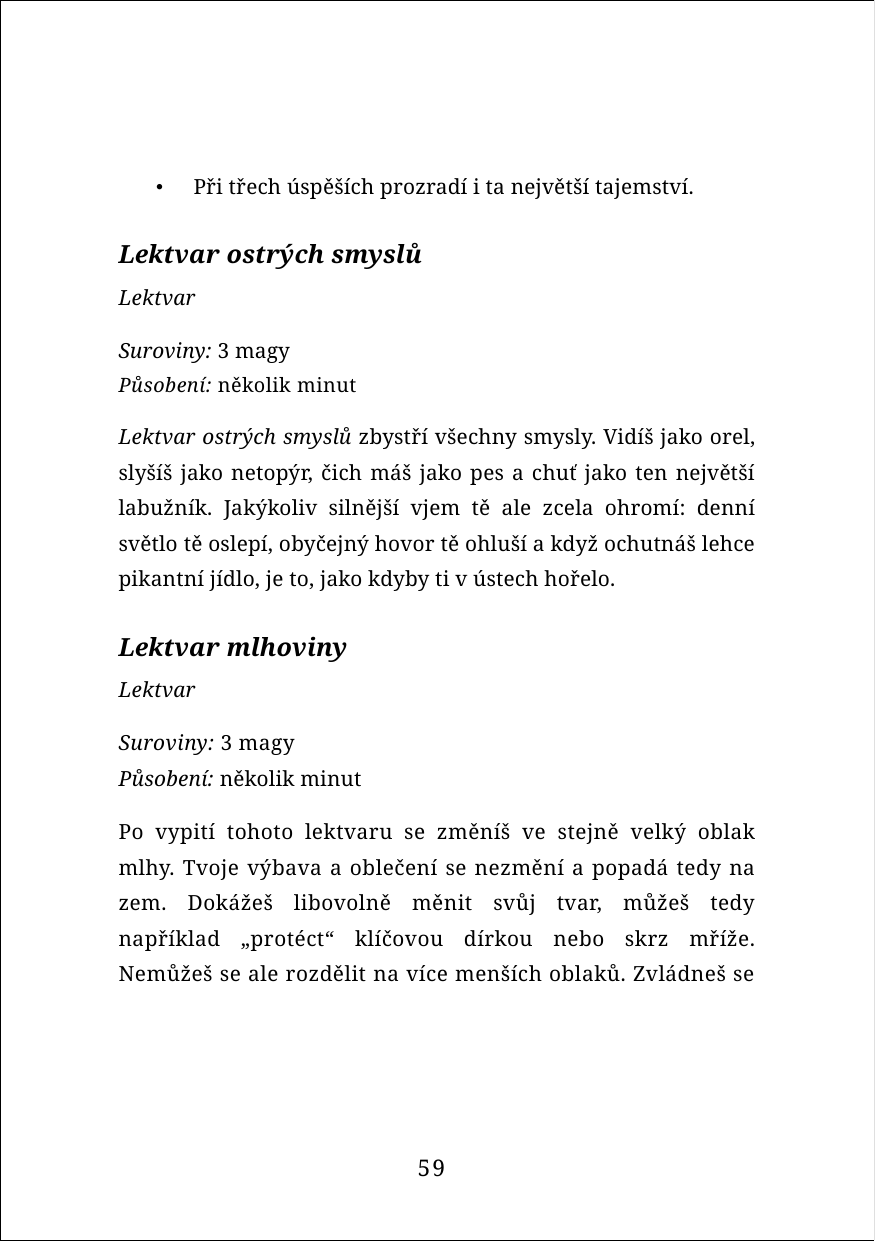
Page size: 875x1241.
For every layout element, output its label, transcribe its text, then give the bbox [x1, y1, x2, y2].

text Lektvar ostrých smyslů zbystří všechny smysly. Vidíš jako orel, slyšíš jako netopýr, čich máš jako pes a chuť jako ten největší labužník. Jakýkoliv silnější vjem tě ale zcela ohromí: denní světlo tě oslepí, obyčejný hovor tě ohluší a když ochutnáš lehce pikantní jídlo, je to, jako kdyby ti v ústech hořelo. [118, 422, 756, 593]
list Při třech úspěších prozradí i ta největší tajemství. [156, 172, 756, 200]
text Lektvar [118, 283, 756, 311]
subtitle Lektvar mlhoviny [118, 629, 756, 663]
subtitle Lektvar ostrých smyslů [118, 237, 756, 271]
text Lektvar [118, 675, 756, 704]
text Suroviny: 3 magy Působení: několik minut [118, 336, 756, 398]
text Suroviny: 3 magy Působení: několik minut [118, 728, 756, 792]
text Po vypití tohoto lektvaru se změníš ve stejně velký oblak mlhy. Tvoje výbava a oblečení se nezmění a popadá tedy na zem. Dokážeš libovolně měnit svůj tvar, můžeš tedy například „protéct“ klíčovou dírkou nebo skrz mříže. Nemůžeš se ale rozdělit na více menších oblaků. Zvládneš se [118, 817, 756, 988]
